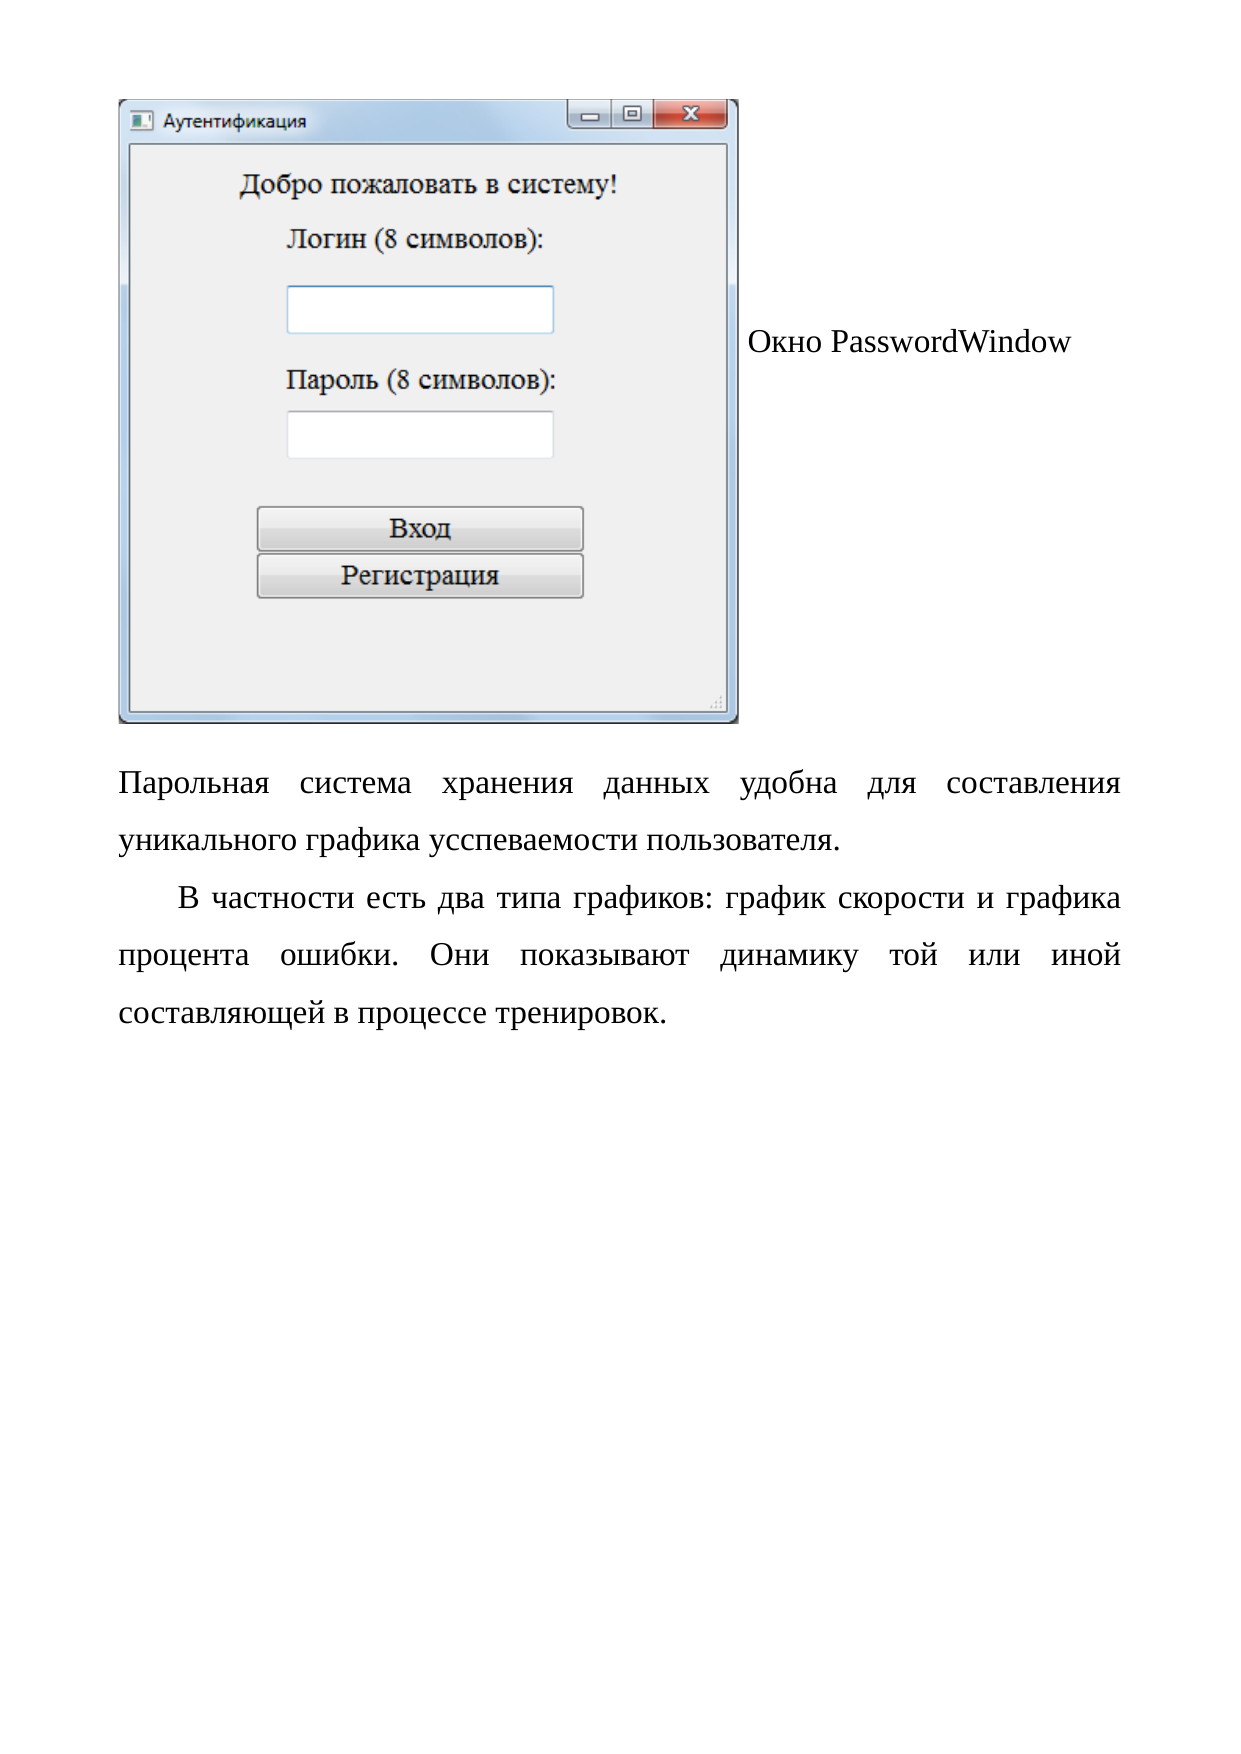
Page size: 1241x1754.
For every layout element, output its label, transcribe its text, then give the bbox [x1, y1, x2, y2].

text В частности есть два типа графиков: график скорости и графика процента ошибки. Они показывают динамику той или иной составляющей в процессе тренировок. [118, 877, 1122, 1030]
text Окно PasswordWindow [739, 321, 1122, 359]
picture [118, 99, 739, 724]
text Парольная система хранения данных удобна для составления уникального графика усспеваемости пользователя. [118, 762, 1122, 858]
